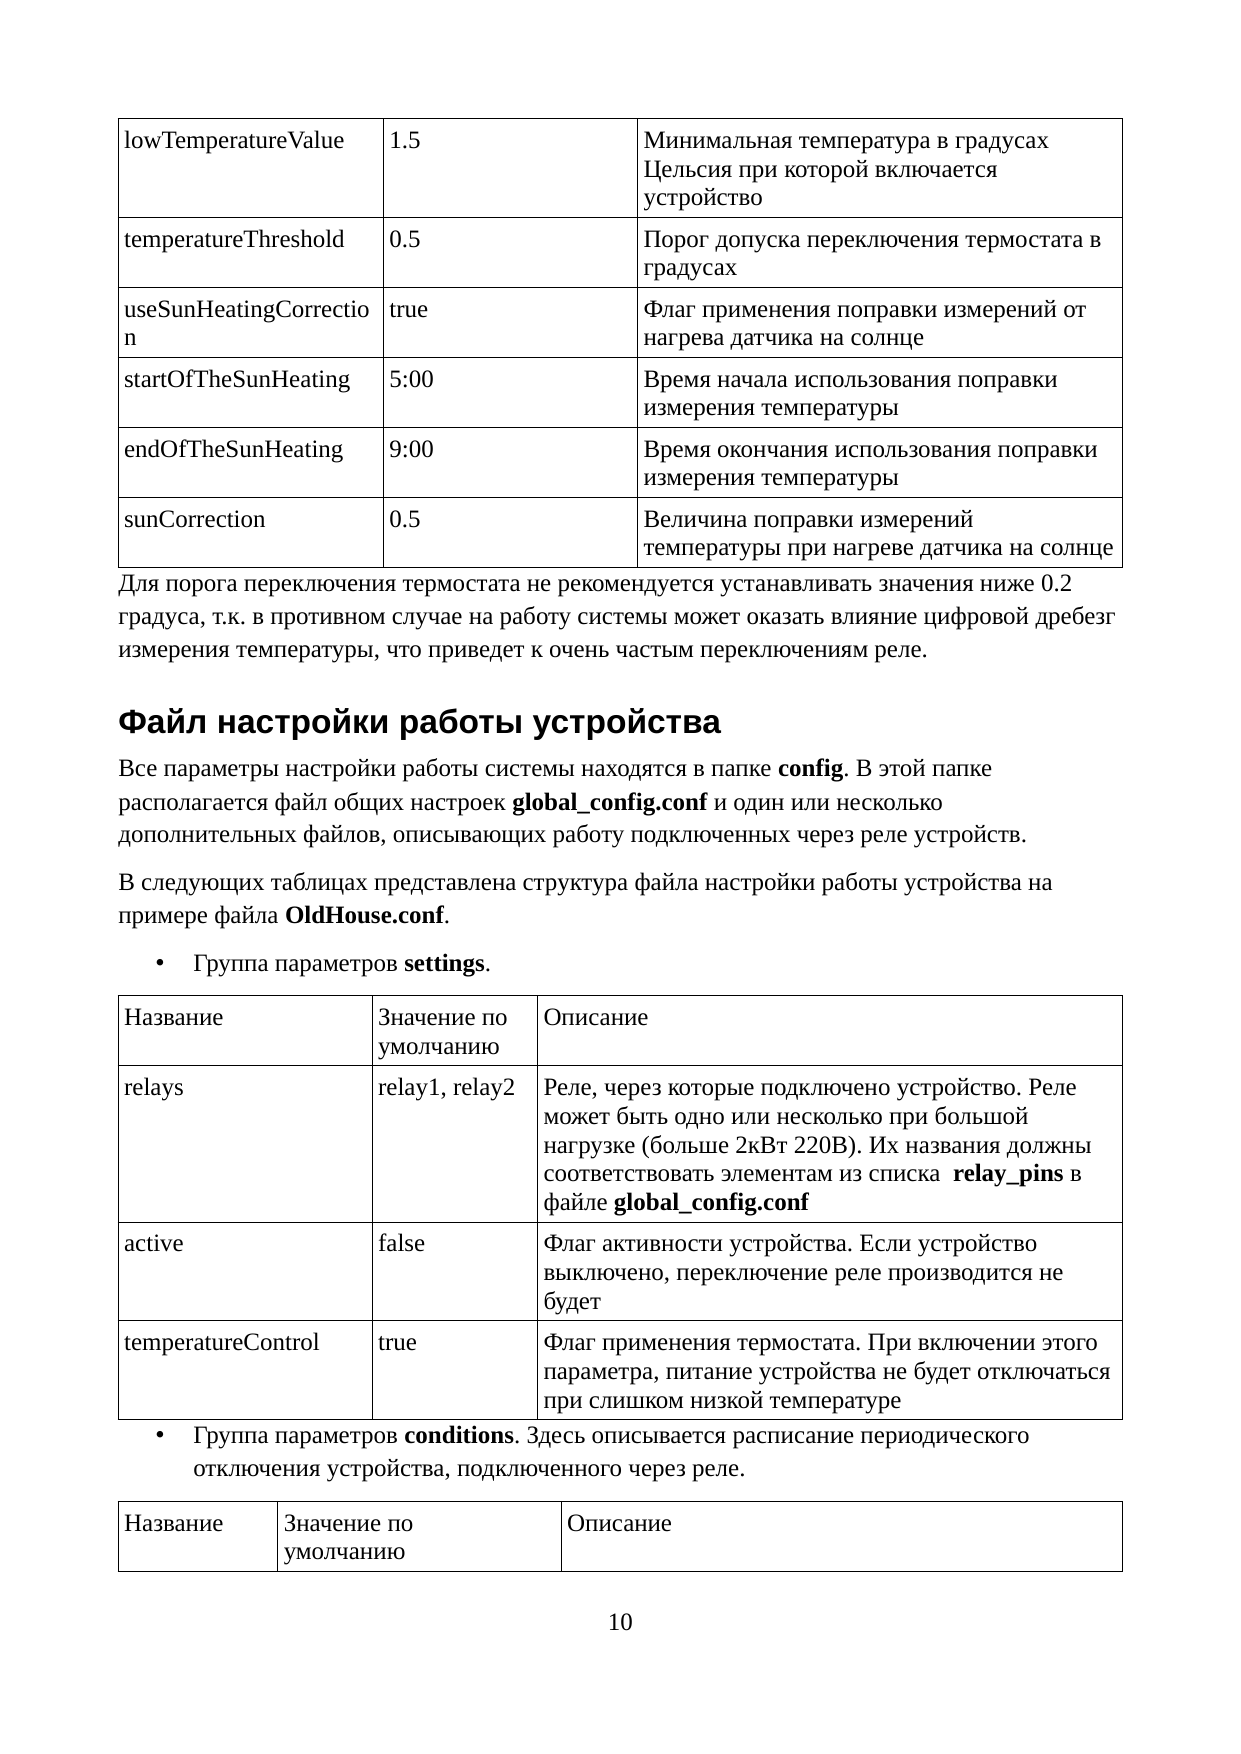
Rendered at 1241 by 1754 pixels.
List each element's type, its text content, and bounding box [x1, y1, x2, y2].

text В следующих таблицах представлена структура файла настройки работы устройства на примере файла OldHouse.conf. [118, 867, 1122, 929]
table_header Название [119, 1502, 277, 1571]
table_cell sunCorrection [119, 498, 383, 567]
text Для порога переключения термостата не рекомендуется устанавливать значения ниже 0.2 градуса, т.к. в противном случае на работу системы может оказать влияние цифровой дребезг измерения температуры, что приведет к очень частым переключениям реле. [118, 568, 1122, 663]
table_cell lowTemperatureValue [119, 119, 383, 217]
list Группа параметров conditions. Здесь описывается расписание периодического отключения устройства, подключенного через реле. [156, 1420, 1122, 1482]
table_cell startOfTheSunHeating [119, 358, 383, 427]
table_cell Флаг применения поправки измерений от нагрева датчика на солнце [638, 288, 1122, 357]
table_header Описание [538, 996, 1122, 1065]
table_cell 0.5 [384, 218, 637, 287]
table_cell 1.5 [384, 119, 637, 217]
table_cell relays [119, 1066, 372, 1222]
table_cell 0.5 [384, 498, 637, 567]
table_cell true [373, 1321, 537, 1419]
table_cell 9:00 [384, 428, 637, 497]
table_header Название [119, 996, 372, 1065]
table_cell temperatureControl [119, 1321, 372, 1419]
table_header Значение по умолчанию [278, 1502, 561, 1571]
text Все параметры настройки работы системы находятся в папке config. В этой папке располагается файл общих настроек global_config.conf и один или несколько дополнительных файлов, описывающих работу подключенных через реле устройств. [118, 753, 1122, 848]
table_cell Время начала использования поправки измерения температуры [638, 358, 1122, 427]
table_cell Порог допуска переключения термостата в градусах [638, 218, 1122, 287]
list Группа параметров settings. [156, 948, 1122, 977]
table_cell Реле, через которые подключено устройство. Реле может быть одно или несколько при большой нагрузке (больше 2кВт 220В). Их названия должны соответствовать элементам из списка relay_pins в файле global_config.conf [538, 1066, 1122, 1222]
table_cell Минимальная температура в градусах Цельсия при которой включается устройство [638, 119, 1122, 217]
table_cell 5:00 [384, 358, 637, 427]
table_cell relay1, relay2 [373, 1066, 537, 1222]
table_cell Время окончания использования поправки измерения температуры [638, 428, 1122, 497]
table_cell active [119, 1223, 372, 1320]
table_cell true [384, 288, 637, 357]
table_cell endOfTheSunHeating [119, 428, 383, 497]
table_header Описание [562, 1502, 1122, 1571]
table_cell false [373, 1223, 537, 1320]
table_cell Величина поправки измерений температуры при нагреве датчика на солнце [638, 498, 1122, 567]
table_cell Флаг активности устройства. Если устройство выключено, переключение реле производится не будет [538, 1223, 1122, 1320]
table_cell useSunHeatingCorrection [119, 288, 383, 357]
table_cell temperatureThreshold [119, 218, 383, 287]
subtitle Файл настройки работы устройства [118, 702, 1122, 741]
table_cell Флаг применения термостата. При включении этого параметра, питание устройства не будет отключаться при слишком низкой температуре [538, 1321, 1122, 1419]
table_header Значение по умолчанию [373, 996, 537, 1065]
